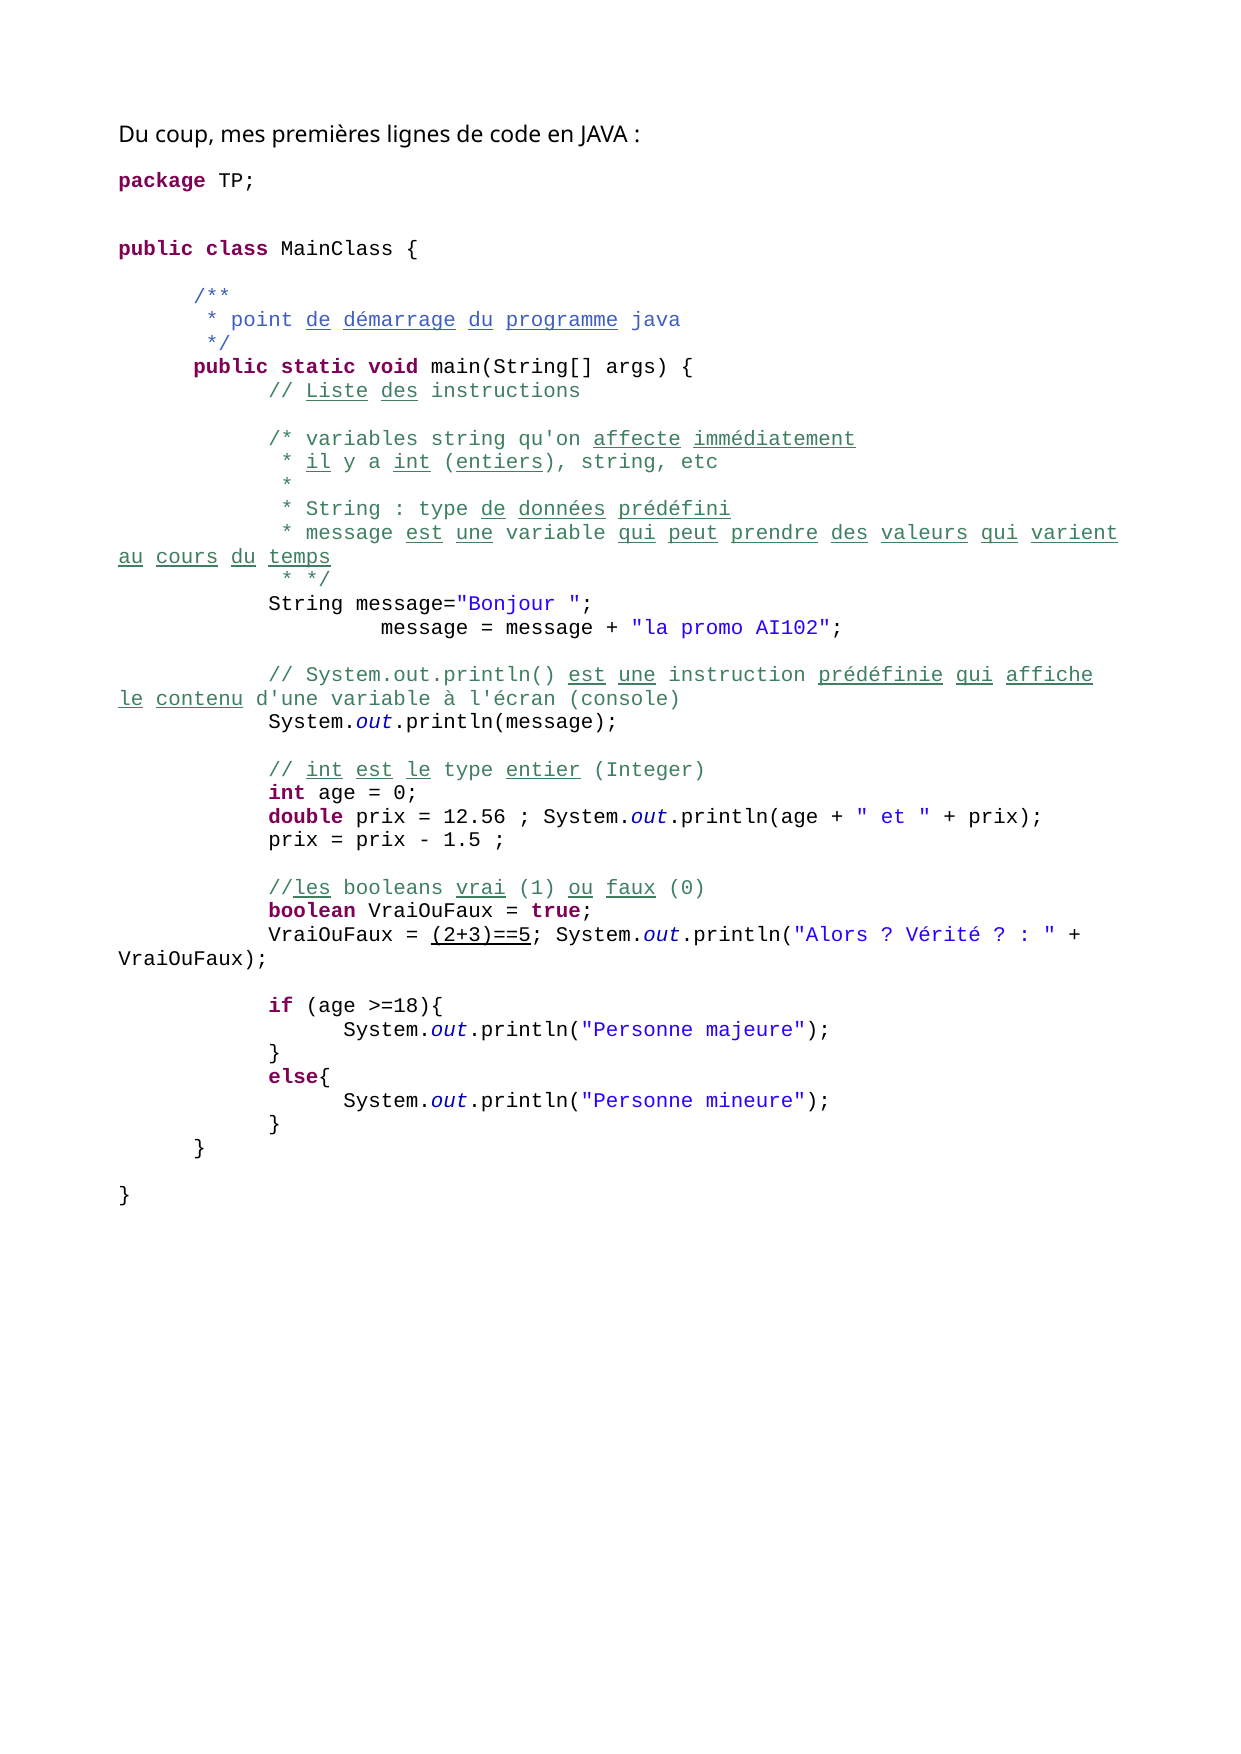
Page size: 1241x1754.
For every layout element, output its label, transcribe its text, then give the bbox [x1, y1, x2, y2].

text // System.out.println() est une instruction prédéfinie qui affiche le contenu d'une variable à l'écran (console) [118, 664, 1122, 711]
text System.out.println("Personne mineure"); [118, 1089, 1122, 1113]
text System.out.println(message); [118, 711, 1122, 735]
text public static void main(String[] args) { [118, 357, 1122, 380]
text /** [118, 286, 1122, 309]
text String message="Bonjour "; [118, 593, 1122, 617]
text // Liste des instructions [118, 380, 1122, 404]
text * [118, 475, 1122, 498]
text boolean VraiOuFaux = true; [118, 900, 1122, 924]
text * message est une variable qui peut prendre des valeurs qui varient au cours du temps [118, 522, 1122, 569]
text Du coup, mes premières lignes de code en JAVA : [118, 118, 1122, 149]
text int age = 0; [118, 782, 1122, 806]
text * il y a int (entiers), string, etc [118, 451, 1122, 475]
text message = message + "la promo AI102"; [118, 617, 1122, 640]
text prix = prix - 1.5 ; [118, 829, 1122, 853]
text package TP; [118, 170, 1122, 194]
text } [118, 1137, 1122, 1161]
text public class MainClass { [118, 238, 1122, 262]
text // int est le type entier (Integer) [118, 758, 1122, 782]
text } [118, 1184, 1122, 1208]
text * String : type de données prédéfini [118, 498, 1122, 522]
text * */ [118, 569, 1122, 593]
text else{ [118, 1066, 1122, 1089]
text */ [118, 333, 1122, 357]
text /* variables string qu'on affecte immédiatement [118, 427, 1122, 451]
text double prix = 12.56 ; System.out.println(age + " et " + prix); [118, 806, 1122, 829]
text System.out.println("Personne majeure"); [118, 1019, 1122, 1042]
text * point de démarrage du programme java [118, 309, 1122, 333]
text VraiOuFaux = (2+3)==5; System.out.println("Alors ? Vérité ? : " + VraiOuFaux); [118, 924, 1122, 971]
text //les booleans vrai (1) ou faux (0) [118, 877, 1122, 900]
text if (age >=18){ [118, 995, 1122, 1019]
text } [118, 1042, 1122, 1066]
text } [118, 1113, 1122, 1137]
